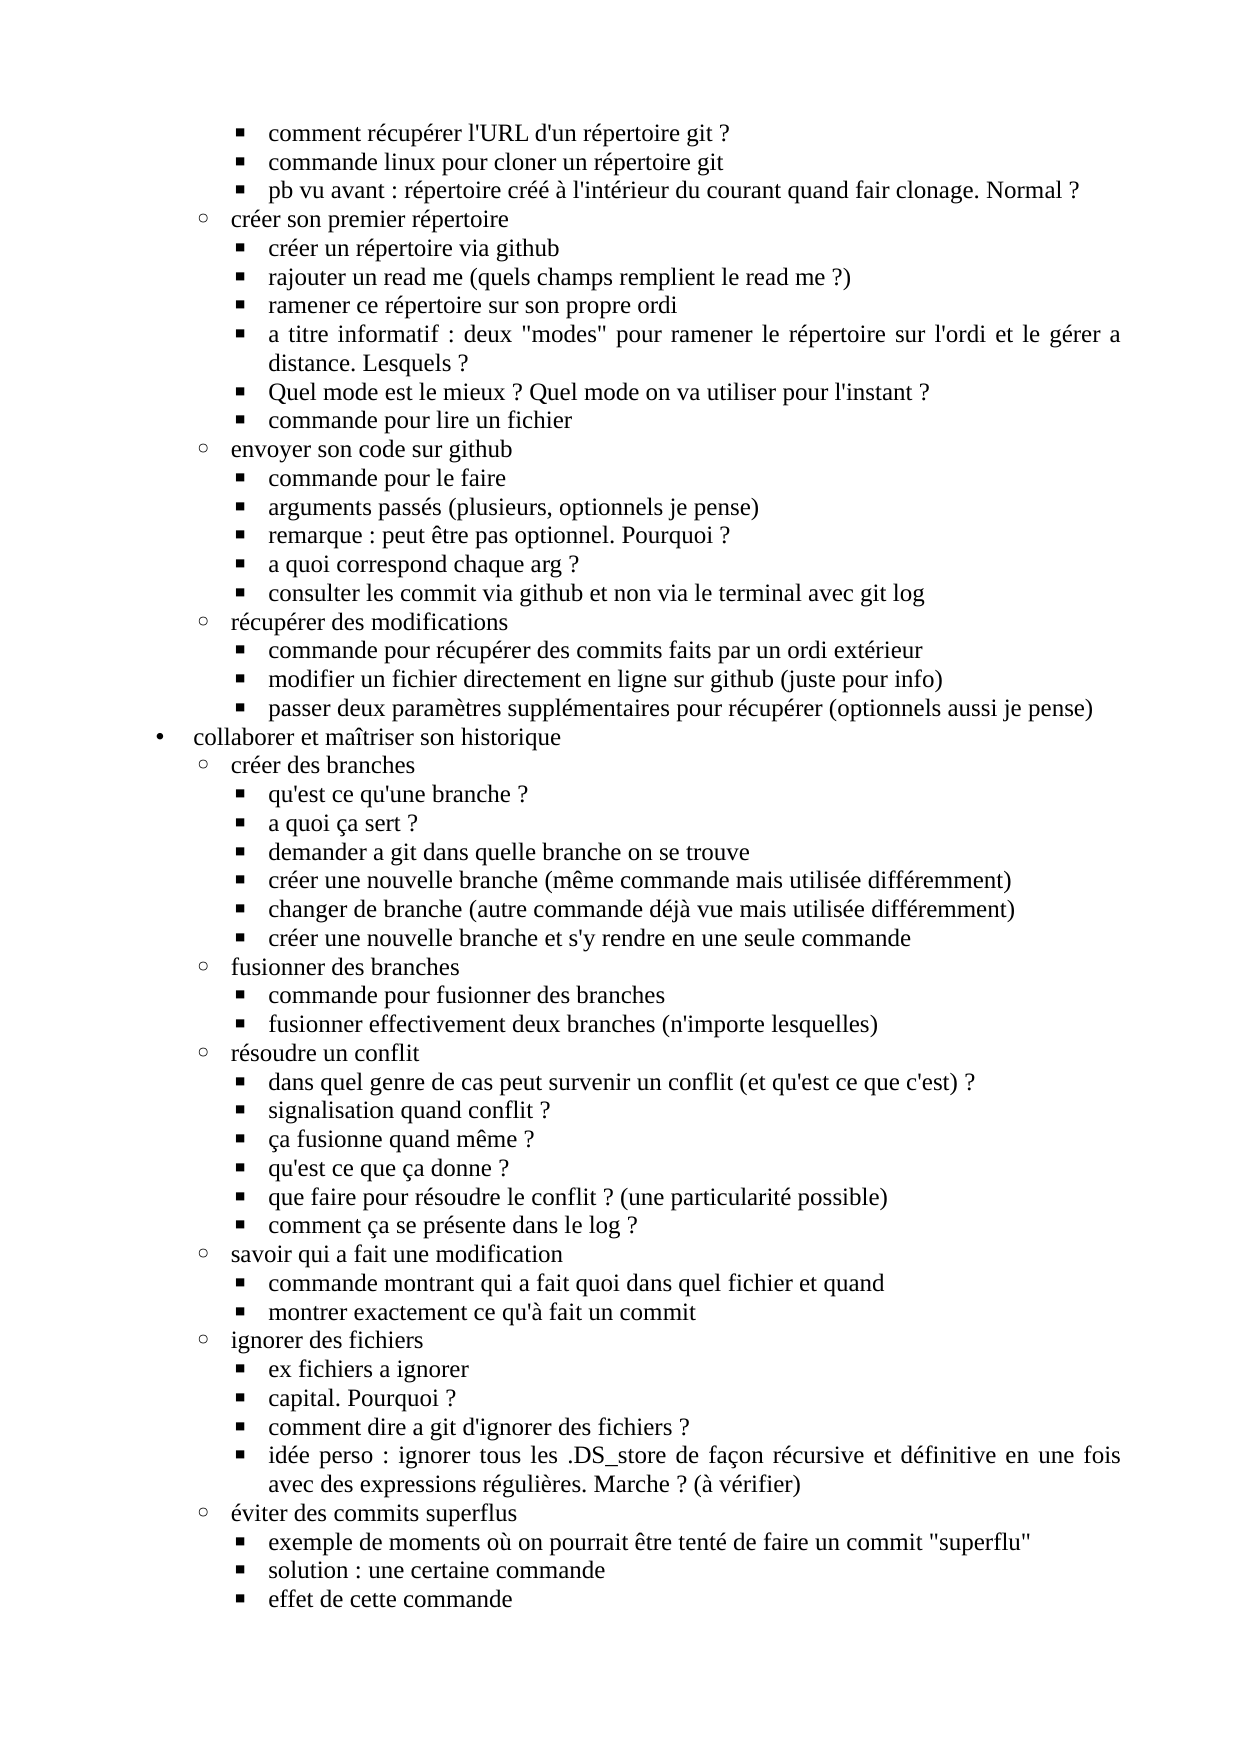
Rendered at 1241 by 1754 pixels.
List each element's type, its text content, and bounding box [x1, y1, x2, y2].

list résoudre un conflit [193, 1038, 1122, 1067]
list arguments passés (plusieurs, optionnels je pense) [231, 492, 1122, 521]
list créer un répertoire via github [231, 233, 1122, 262]
list passer deux paramètres supplémentaires pour récupérer (optionnels aussi je pense) [231, 693, 1122, 722]
list a titre informatif : deux "modes" pour ramener le répertoire sur l'ordi et le gérer a distance. Lesquels ? [231, 319, 1122, 377]
list solution : une certaine commande [231, 1556, 1122, 1584]
list créer une nouvelle branche et s'y rendre en une seule commande [231, 923, 1122, 952]
list commande pour fusionner des branches [231, 981, 1122, 1009]
list ex fichiers a ignorer [231, 1354, 1122, 1383]
list idée perso : ignorer tous les .DS_store de façon récursive et définitive en une fois avec des expressions régulières. Marche ? (à vérifier) [231, 1441, 1122, 1498]
list comment ça se présente dans le log ? [231, 1211, 1122, 1239]
list qu'est ce qu'une branche ? [231, 779, 1122, 808]
list exemple de moments où on pourrait être tenté de faire un commit "superflu" [231, 1527, 1122, 1556]
list signalisation quand conflit ? [231, 1096, 1122, 1124]
list commande linux pour cloner un répertoire git [231, 147, 1122, 176]
list comment dire a git d'ignorer des fichiers ? [231, 1412, 1122, 1441]
list commande pour le faire [231, 463, 1122, 492]
list rajouter un read me (quels champs remplient le read me ?) [231, 262, 1122, 291]
list envoyer son code sur github [193, 434, 1122, 463]
list Quel mode est le mieux ? Quel mode on va utiliser pour l'instant ? [231, 377, 1122, 406]
list fusionner des branches [193, 952, 1122, 981]
list montrer exactement ce qu'à fait un commit [231, 1297, 1122, 1326]
list créer une nouvelle branche (même commande mais utilisée différemment) [231, 866, 1122, 894]
list a quoi correspond chaque arg ? [231, 549, 1122, 578]
list ramener ce répertoire sur son propre ordi [231, 291, 1122, 319]
list changer de branche (autre commande déjà vue mais utilisée différemment) [231, 894, 1122, 923]
list commande pour lire un fichier [231, 406, 1122, 434]
list modifier un fichier directement en ligne sur github (juste pour info) [231, 664, 1122, 693]
list demander a git dans quelle branche on se trouve [231, 837, 1122, 866]
list récupérer des modifications [193, 607, 1122, 636]
list créer son premier répertoire [193, 204, 1122, 233]
list dans quel genre de cas peut survenir un conflit (et qu'est ce que c'est) ? [231, 1067, 1122, 1096]
list ignorer des fichiers [193, 1326, 1122, 1354]
list créer des branches [193, 751, 1122, 779]
list commande montrant qui a fait quoi dans quel fichier et quand [231, 1268, 1122, 1297]
list capital. Pourquoi ? [231, 1383, 1122, 1412]
list pb vu avant : répertoire créé à l'intérieur du courant quand fair clonage. Normal ? [231, 176, 1122, 204]
list effet de cette commande [231, 1584, 1122, 1613]
list comment récupérer l'URL d'un répertoire git ? [231, 118, 1122, 147]
list qu'est ce que ça donne ? [231, 1153, 1122, 1182]
list a quoi ça sert ? [231, 808, 1122, 837]
list consulter les commit via github et non via le terminal avec git log [231, 578, 1122, 607]
list ça fusionne quand même ? [231, 1124, 1122, 1153]
list éviter des commits superflus [193, 1498, 1122, 1527]
list savoir qui a fait une modification [193, 1239, 1122, 1268]
list commande pour récupérer des commits faits par un ordi extérieur [231, 636, 1122, 664]
list fusionner effectivement deux branches (n'importe lesquelles) [231, 1009, 1122, 1038]
list que faire pour résoudre le conflit ? (une particularité possible) [231, 1182, 1122, 1211]
list remarque : peut être pas optionnel. Pourquoi ? [231, 521, 1122, 549]
list collaborer et maîtriser son historique [156, 722, 1122, 751]
